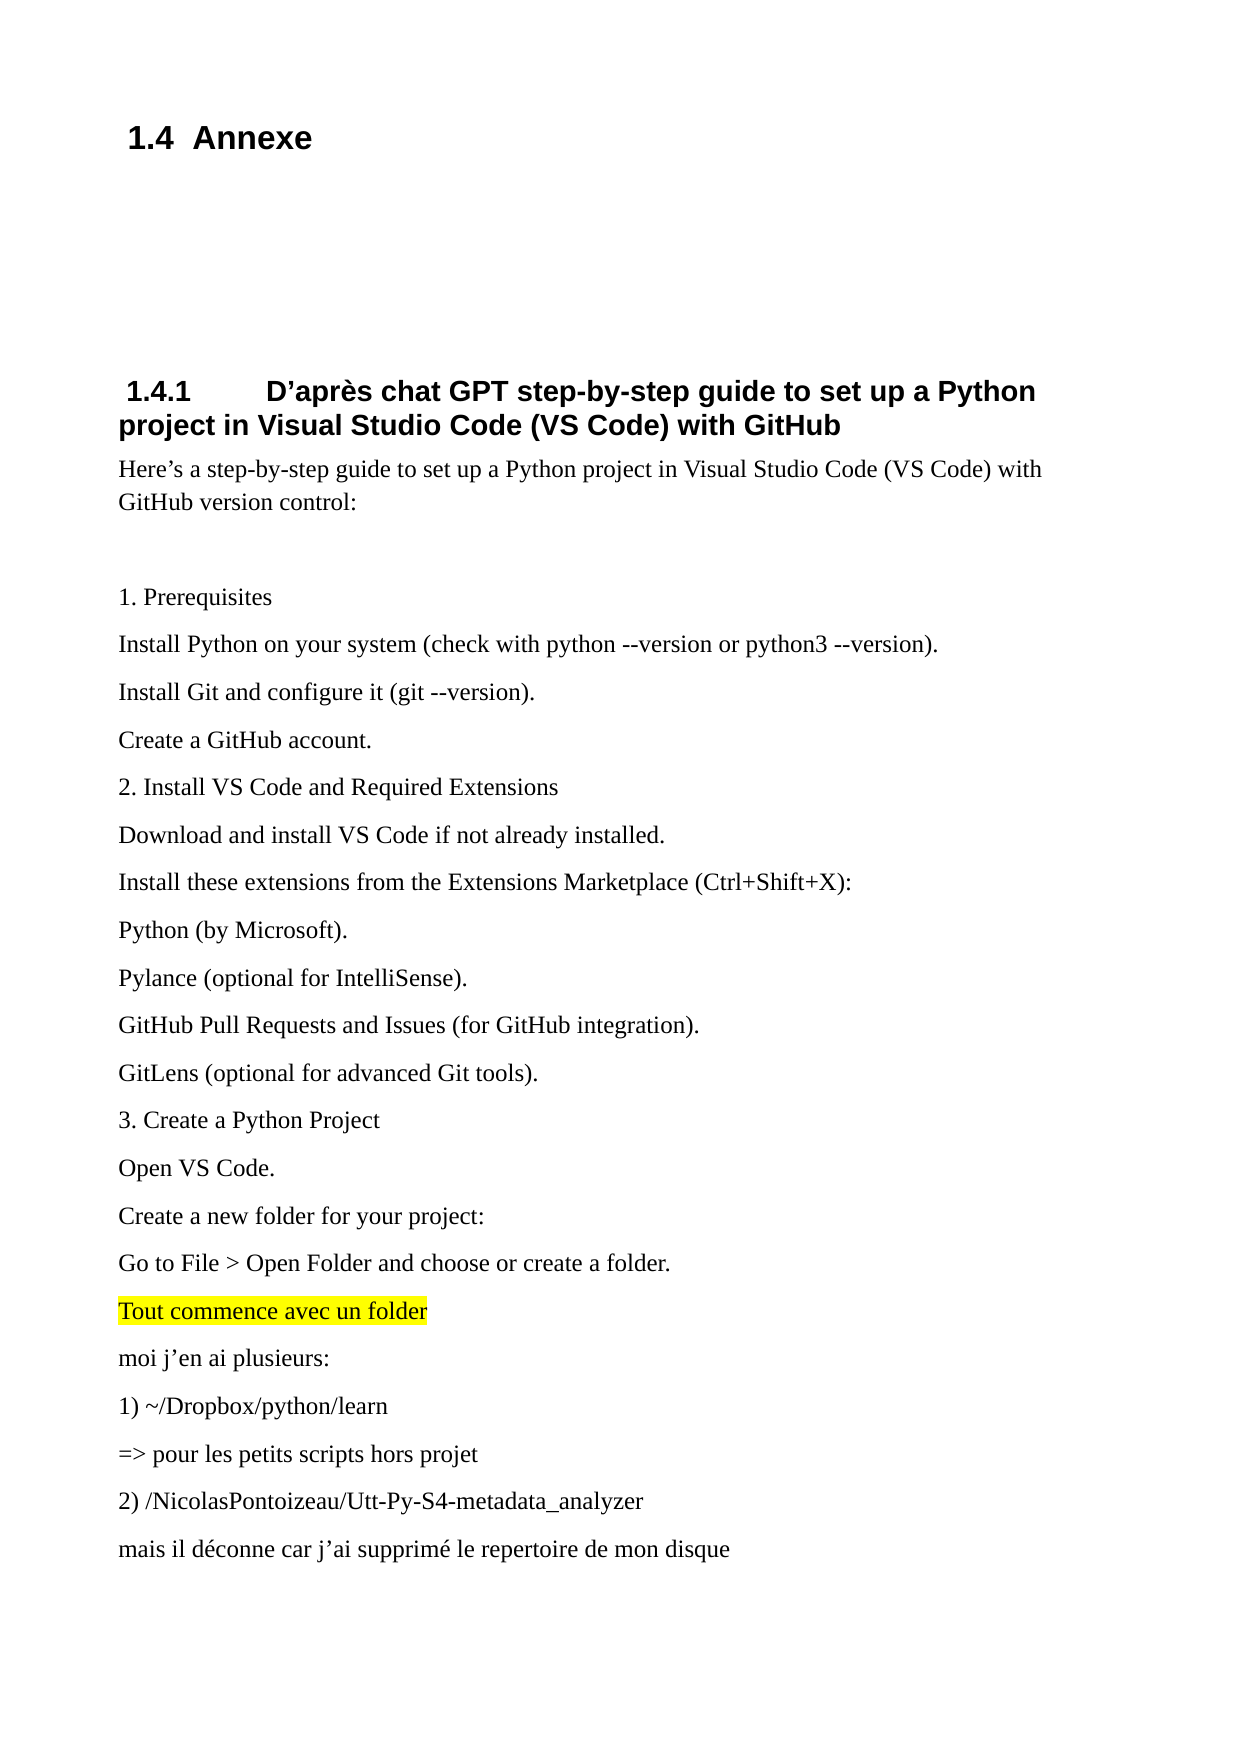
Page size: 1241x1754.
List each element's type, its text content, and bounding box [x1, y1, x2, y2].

text 1. Prerequisites [118, 582, 1122, 611]
text Go to File > Open Folder and choose or create a folder. [118, 1248, 1122, 1277]
text mais il déconne car j’ai supprimé le repertoire de mon disque [118, 1534, 1122, 1563]
text Install Git and configure it (git --version). [118, 677, 1122, 706]
text 2. Install VS Code and Required Extensions [118, 772, 1122, 801]
text GitHub Pull Requests and Issues (for GitHub integration). [118, 1010, 1122, 1039]
text Install these extensions from the Extensions Marketplace (Ctrl+Shift+X): [118, 867, 1122, 896]
text Create a new folder for your project: [118, 1201, 1122, 1229]
subtitle Annexe [118, 118, 1122, 157]
text Tout commence avec un folder [118, 1296, 1122, 1325]
text Create a GitHub account. [118, 725, 1122, 753]
text Pylance (optional for IntelliSense). [118, 963, 1122, 991]
text 1) ~/Dropbox/python/learn [118, 1391, 1122, 1420]
text GitLens (optional for advanced Git tools). [118, 1058, 1122, 1087]
text 2) /NicolasPontoizeau/Utt-Py-S4-metadata_analyzer [118, 1486, 1122, 1515]
text Install Python on your system (check with python --version or python3 --version). [118, 629, 1122, 658]
text Here’s a step-by-step guide to set up a Python project in Visual Studio Code (VS Code) with GitHub version control: [118, 454, 1122, 515]
text Download and install VS Code if not already installed. [118, 820, 1122, 849]
text 3. Create a Python Project [118, 1106, 1122, 1134]
text moi j’en ai plusieurs: [118, 1343, 1122, 1372]
subtitle D’après chat GPT step-by-step guide to set up a Python project in Visual Studio Code (VS Code) with GitHub [118, 374, 1122, 441]
text => pour les petits scripts hors projet [118, 1439, 1122, 1467]
text Open VS Code. [118, 1153, 1122, 1182]
text Python (by Microsoft). [118, 915, 1122, 944]
